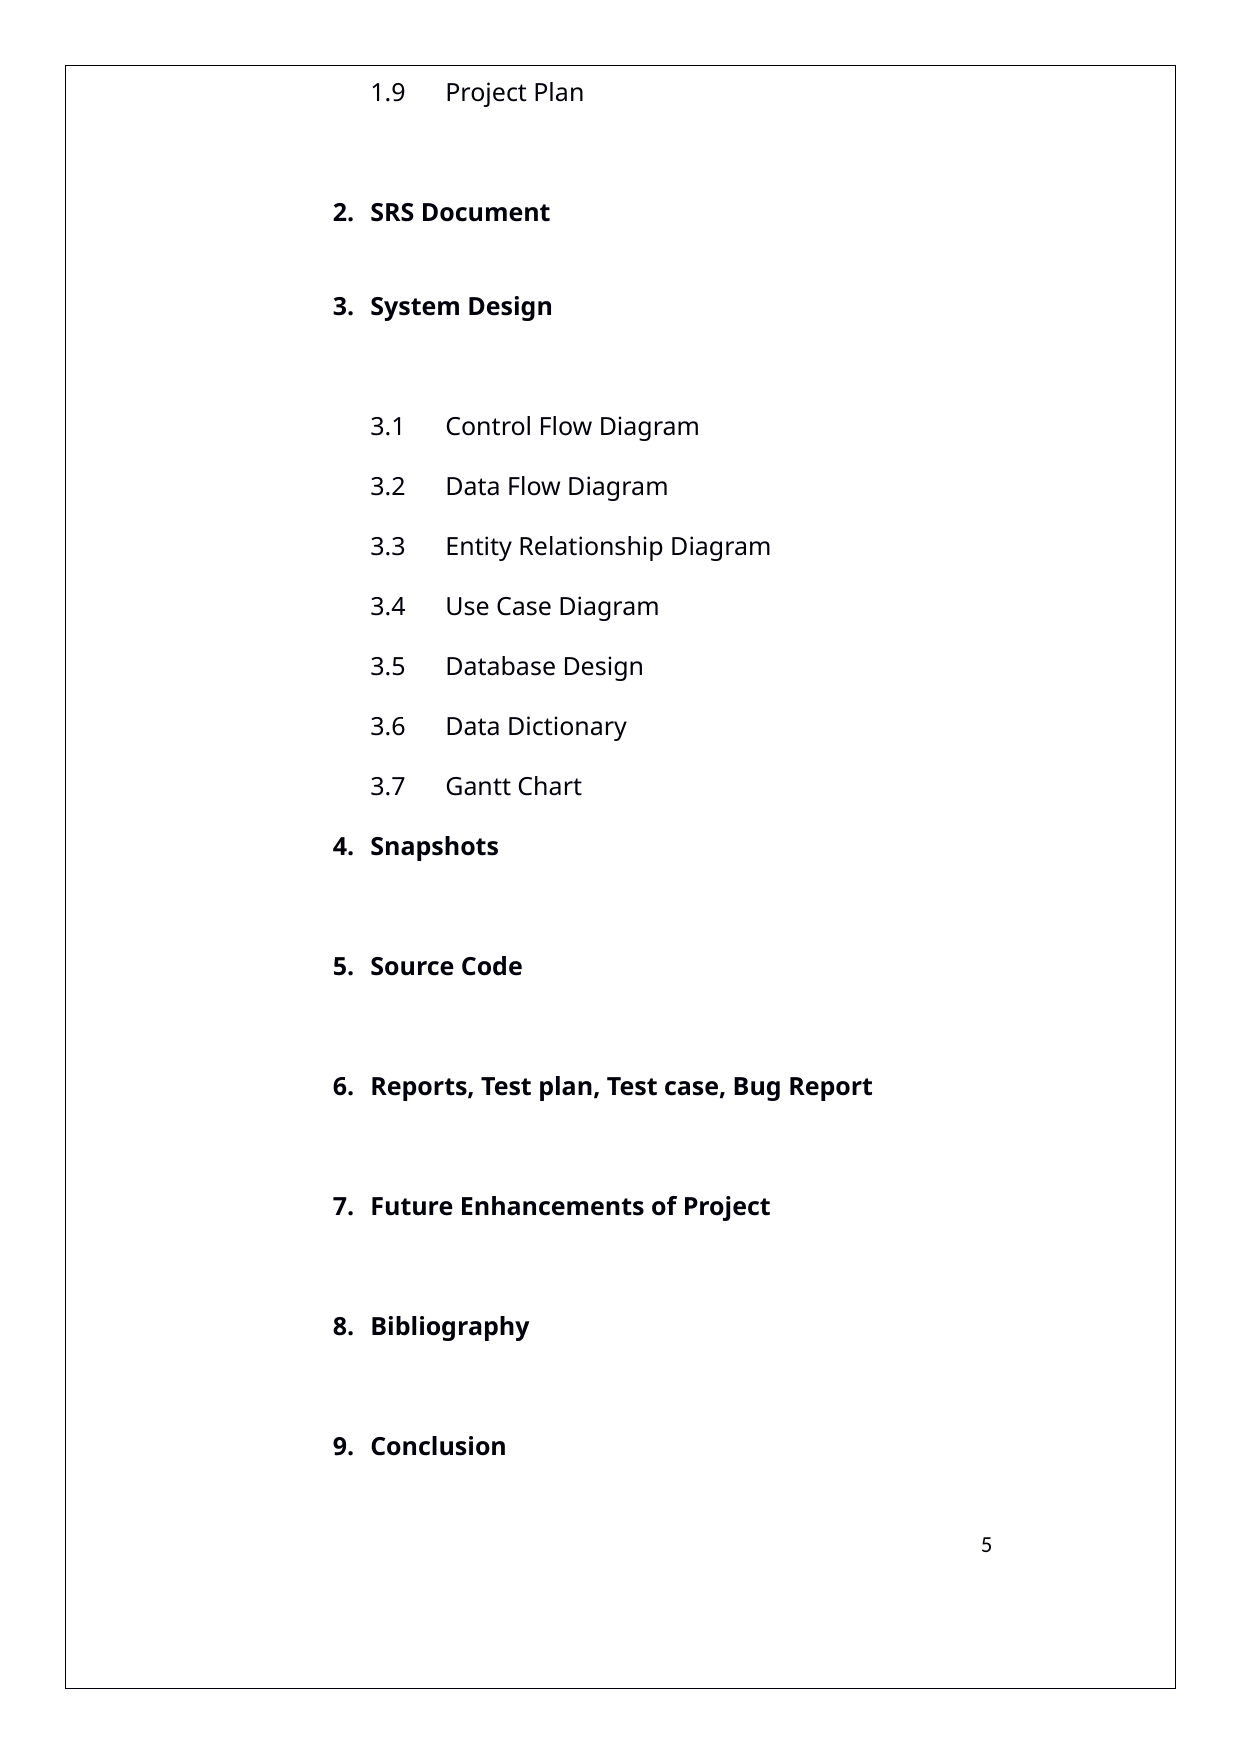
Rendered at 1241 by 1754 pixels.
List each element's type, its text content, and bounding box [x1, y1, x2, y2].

list Use Case Diagram [370, 589, 992, 623]
list Source Code [333, 949, 992, 983]
list Gantt Chart [370, 769, 992, 803]
list Control Flow Diagram [370, 409, 992, 443]
list Conclusion [333, 1429, 992, 1463]
list System Design [333, 289, 992, 323]
list SRS Document [333, 195, 992, 229]
list Entity Relationship Diagram [370, 529, 992, 563]
list Reports, Test plan, Test case, Bug Report [333, 1069, 992, 1103]
list Future Enhancements of Project [333, 1189, 992, 1223]
list Snapshots [333, 829, 992, 863]
list Database Design [370, 649, 992, 683]
list Data Flow Diagram [370, 469, 992, 503]
list Bibliography [333, 1309, 992, 1343]
list Project Plan [370, 75, 992, 109]
list Data Dictionary [370, 709, 992, 743]
